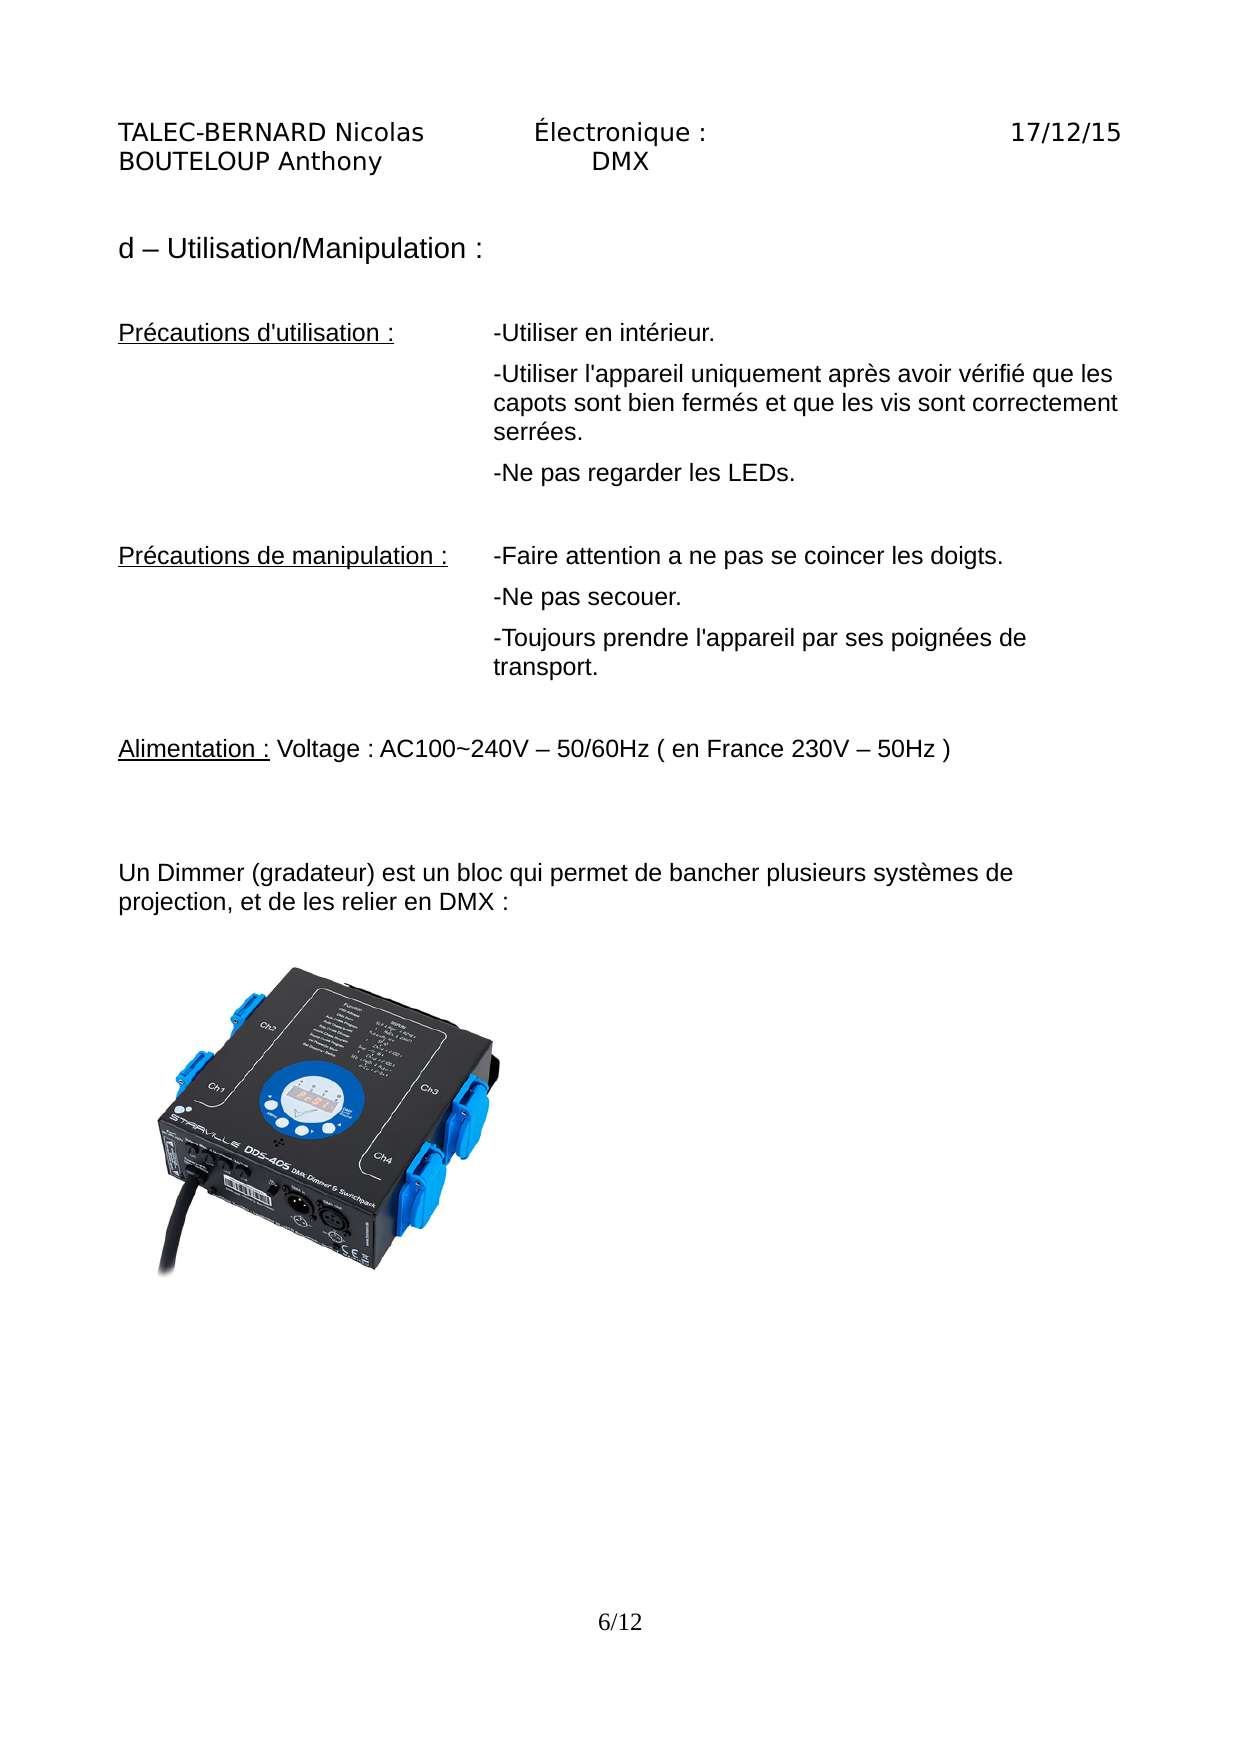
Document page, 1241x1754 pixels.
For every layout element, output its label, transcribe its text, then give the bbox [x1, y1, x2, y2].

text -Utiliser l'appareil uniquement après avoir vérifié que les capots sont bien fermés et que les vis sont correctement serrées. [118, 359, 1122, 446]
text Alimentation : Voltage : AC100~240V – 50/60Hz ( en France 230V – 50Hz ) [118, 734, 1122, 763]
text -Ne pas secouer. [118, 582, 1122, 611]
text Précautions de manipulation : -Faire attention a ne pas se coincer les doigts. [118, 541, 1122, 569]
text Un Dimmer (gradateur) est un bloc qui permet de bancher plusieurs systèmes de projection, et de les relier en DMX : [118, 858, 1122, 916]
text -Ne pas regarder les LEDs. [118, 458, 1122, 487]
picture [146, 957, 509, 1278]
subtitle d – Utilisation/Manipulation : [118, 231, 1122, 264]
text Précautions d'utilisation : -Utiliser en intérieur. [118, 318, 1122, 347]
text -Toujours prendre l'appareil par ses poignées de transport. [118, 623, 1122, 681]
